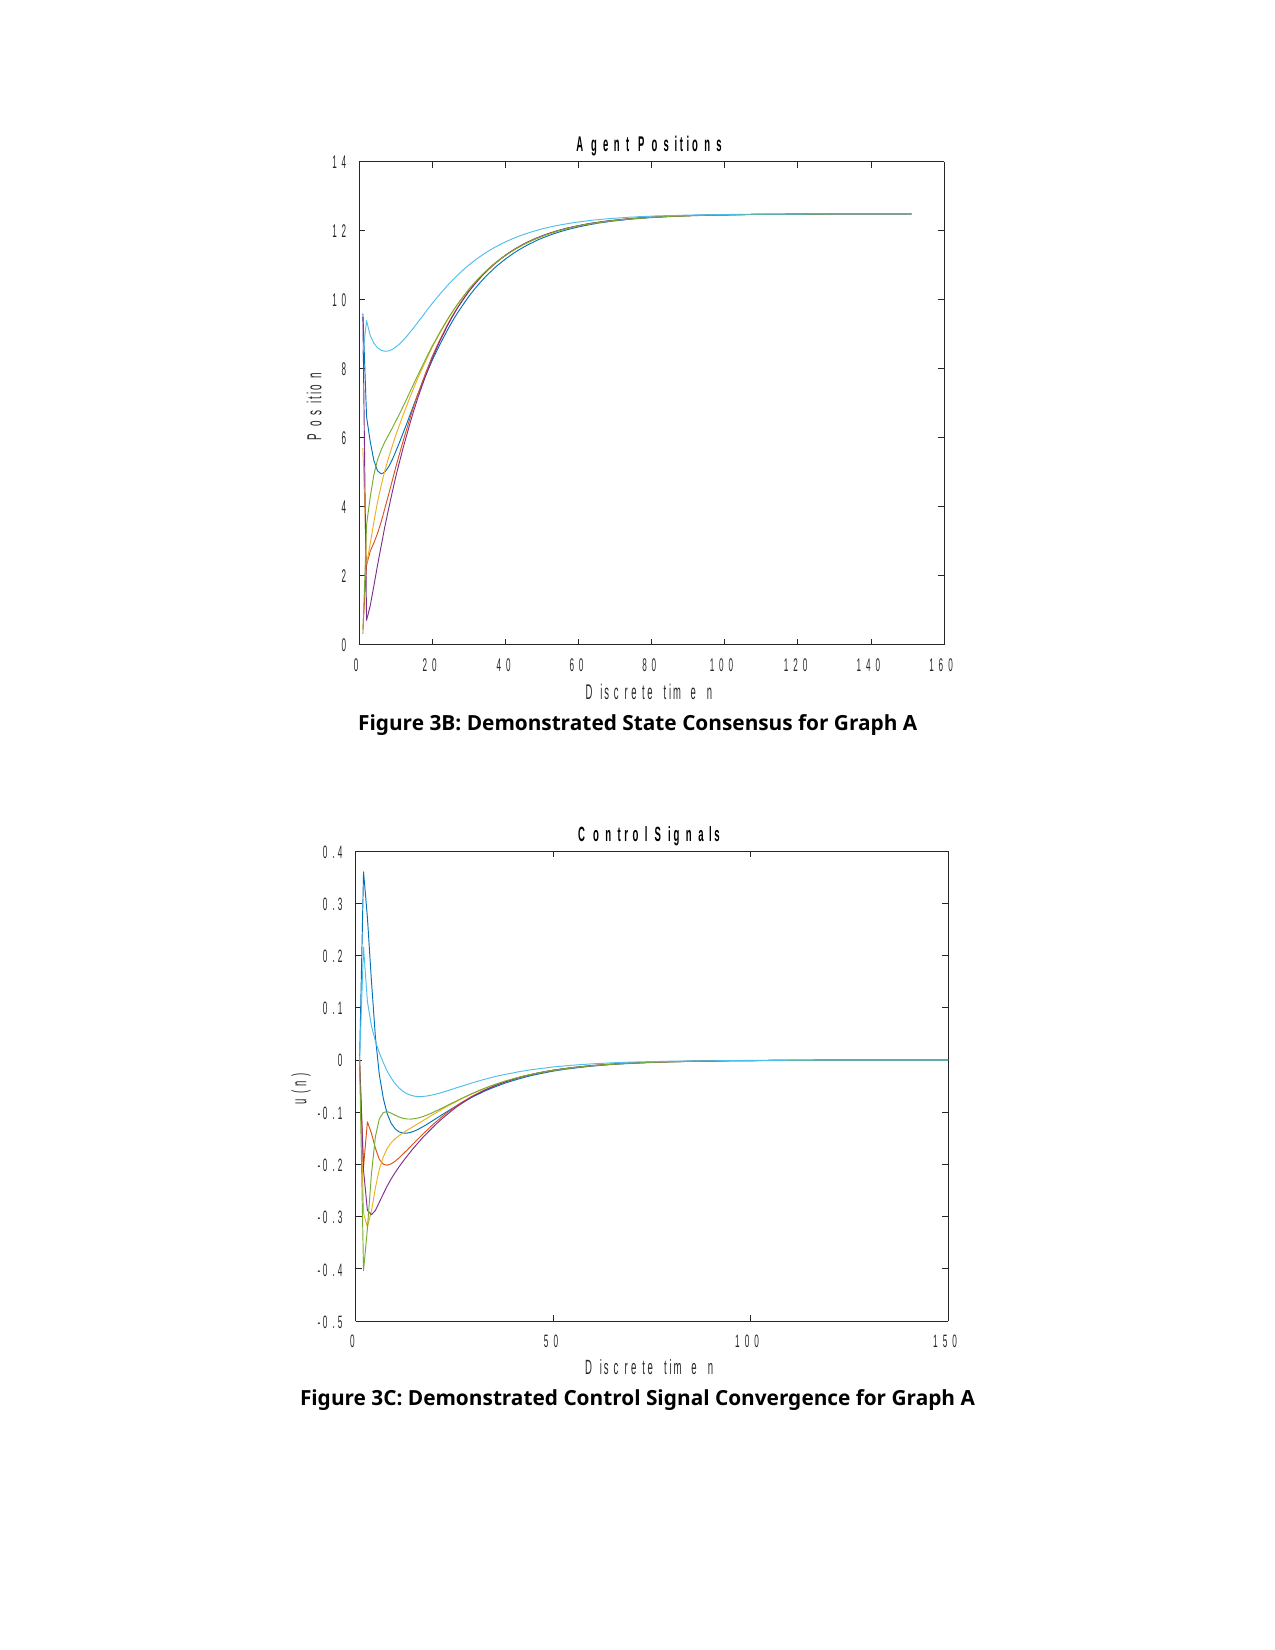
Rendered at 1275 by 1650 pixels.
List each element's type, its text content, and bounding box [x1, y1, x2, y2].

text Figure 3B: Demonstrated State Consensus for Graph A [118, 118, 1157, 737]
text Figure 3C: Demonstrated Control Signal Convergence for Graph A [118, 809, 1157, 1411]
